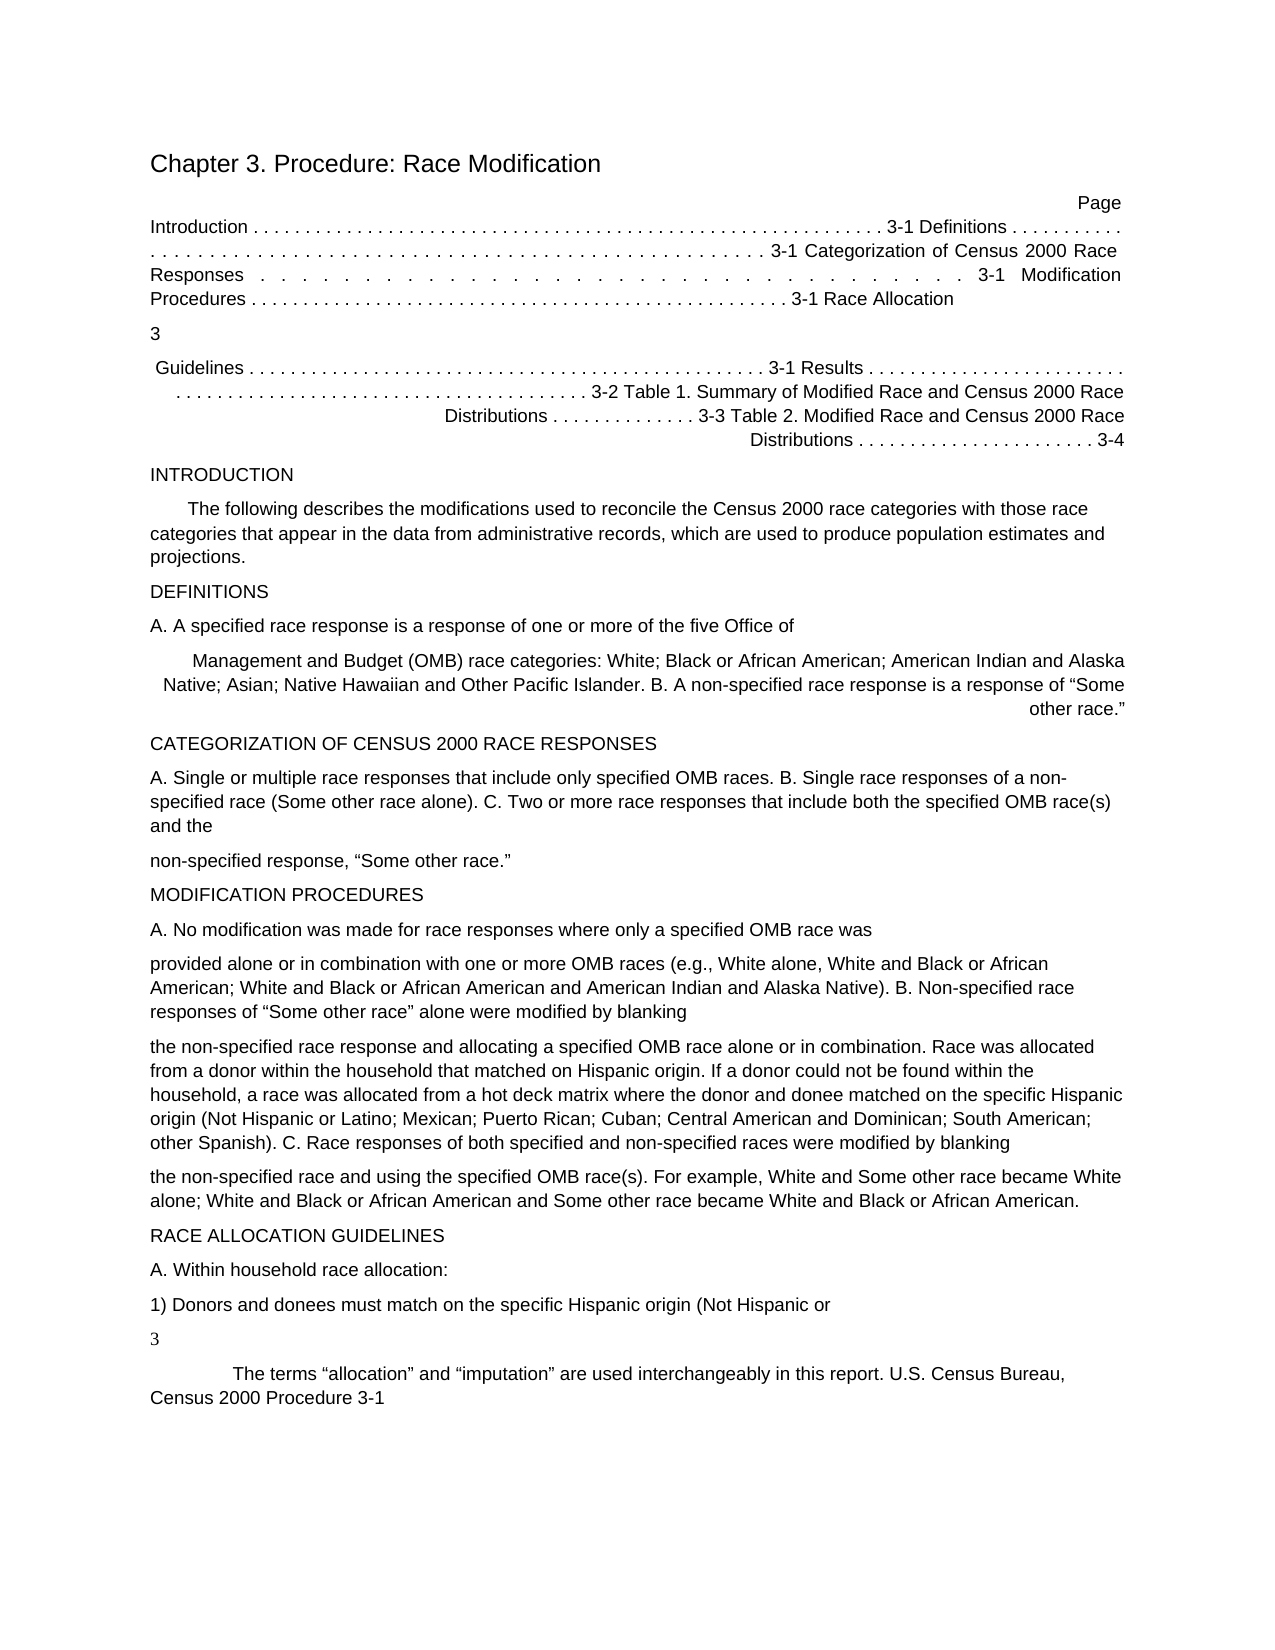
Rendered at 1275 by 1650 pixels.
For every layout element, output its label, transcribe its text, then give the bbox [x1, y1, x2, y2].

text Guidelines . . . . . . . . . . . . . . . . . . . . . . . . . . . . . . . . . . . . . . . . . . . . . . . . . . 3-1 Results . . . . . . . . . . . . . . . . . . . . . . . . . . . . . . . . . . . . . . . . . . . . . . . . . . . . . . . . . . . . . . . . . 3-2 Table 1. Summary of Modified Race and Census 2000 Race Distributions . . . . . . . . . . . . . . 3-3 Table 2. Modified Race and Census 2000 Race Distributions . . . . . . . . . . . . . . . . . . . . . . . 3-4 [150, 358, 1125, 451]
text RACE ALLOCATION GUIDELINES [150, 1225, 1125, 1246]
text the non-specified race response and allocating a specified OMB race alone or in combination. Race was allocated from a donor within the household that matched on Hispanic origin. If a donor could not be found within the household, a race was allocated from a hot deck matrix where the donor and donee matched on the specific Hispanic origin (Not Hispanic or Latino; Mexican; Puerto Rican; Cuban; Central American and Dominican; South American; other Spanish). C. Race responses of both specified and non-specified races were modified by blanking [150, 1036, 1125, 1153]
text The following describes the modifications used to reconcile the Census 2000 race categories with those race categories that appear in the data from administrative records, which are used to produce population estimates and projections. [150, 499, 1125, 568]
text The terms “allocation” and “imputation” are used interchangeably in this report. U.S. Census Bureau, Census 2000 Procedure 3-1 [150, 1363, 1125, 1408]
text A. No modification was made for race responses where only a specified OMB race was [150, 919, 1125, 940]
text 3 [150, 1329, 1125, 1349]
text Chapter 3. Procedure: Race Modification [150, 150, 1125, 178]
text provided alone or in combination with one or more OMB races (e.g., White alone, White and Black or African American; White and Black or African American and American Indian and Alaska Native). B. Non-specified race responses of “Some other race” alone were modified by blanking [150, 953, 1125, 1023]
text Page Introduction . . . . . . . . . . . . . . . . . . . . . . . . . . . . . . . . . . . . . . . . . . . . . . . . . . . . . . . . . . . . . 3-1 Definitions . . . . . . . . . . . . . . . . . . . . . . . . . . . . . . . . . . . . . . . . . . . . . . . . . . . . . . . . . . . . . . . 3-1 Categorization of Census 2000 Race Responses . . . . . . . . . . . . . . . . . . . . . . . . . . . . . . . . . . 3-1 Modification Procedures . . . . . . . . . . . . . . . . . . . . . . . . . . . . . . . . . . . . . . . . . . . . . . . . . . . . 3-1 Race Allocation [150, 192, 1125, 310]
text MODIFICATION PROCEDURES [150, 884, 1125, 906]
text A. Within household race allocation: [150, 1260, 1125, 1281]
text 3 [150, 323, 1125, 344]
text the non-specified race and using the specified OMB race(s). For example, White and Some other race became White alone; White and Black or African American and Some other race became White and Black or African American. [150, 1167, 1125, 1212]
text Management and Budget (OMB) race categories: White; Black or African American; American Indian and Alaska Native; Asian; Native Hawaiian and Other Pacific Islander. B. A non-specified race response is a response of “Some other race.” [150, 650, 1125, 719]
text 1) Donors and donees must match on the specific Hispanic origin (Not Hispanic or [150, 1294, 1125, 1315]
text A. A specified race response is a response of one or more of the five Office of [150, 616, 1125, 637]
text A. Single or multiple race responses that include only specified OMB races. B. Single race responses of a non-specified race (Some other race alone). C. Two or more race responses that include both the specified OMB race(s) and the [150, 767, 1125, 837]
text CATEGORIZATION OF CENSUS 2000 RACE RESPONSES [150, 733, 1125, 754]
text DEFINITIONS [150, 581, 1125, 602]
text non-specified response, “Some other race.” [150, 850, 1125, 871]
text INTRODUCTION [150, 464, 1125, 485]
